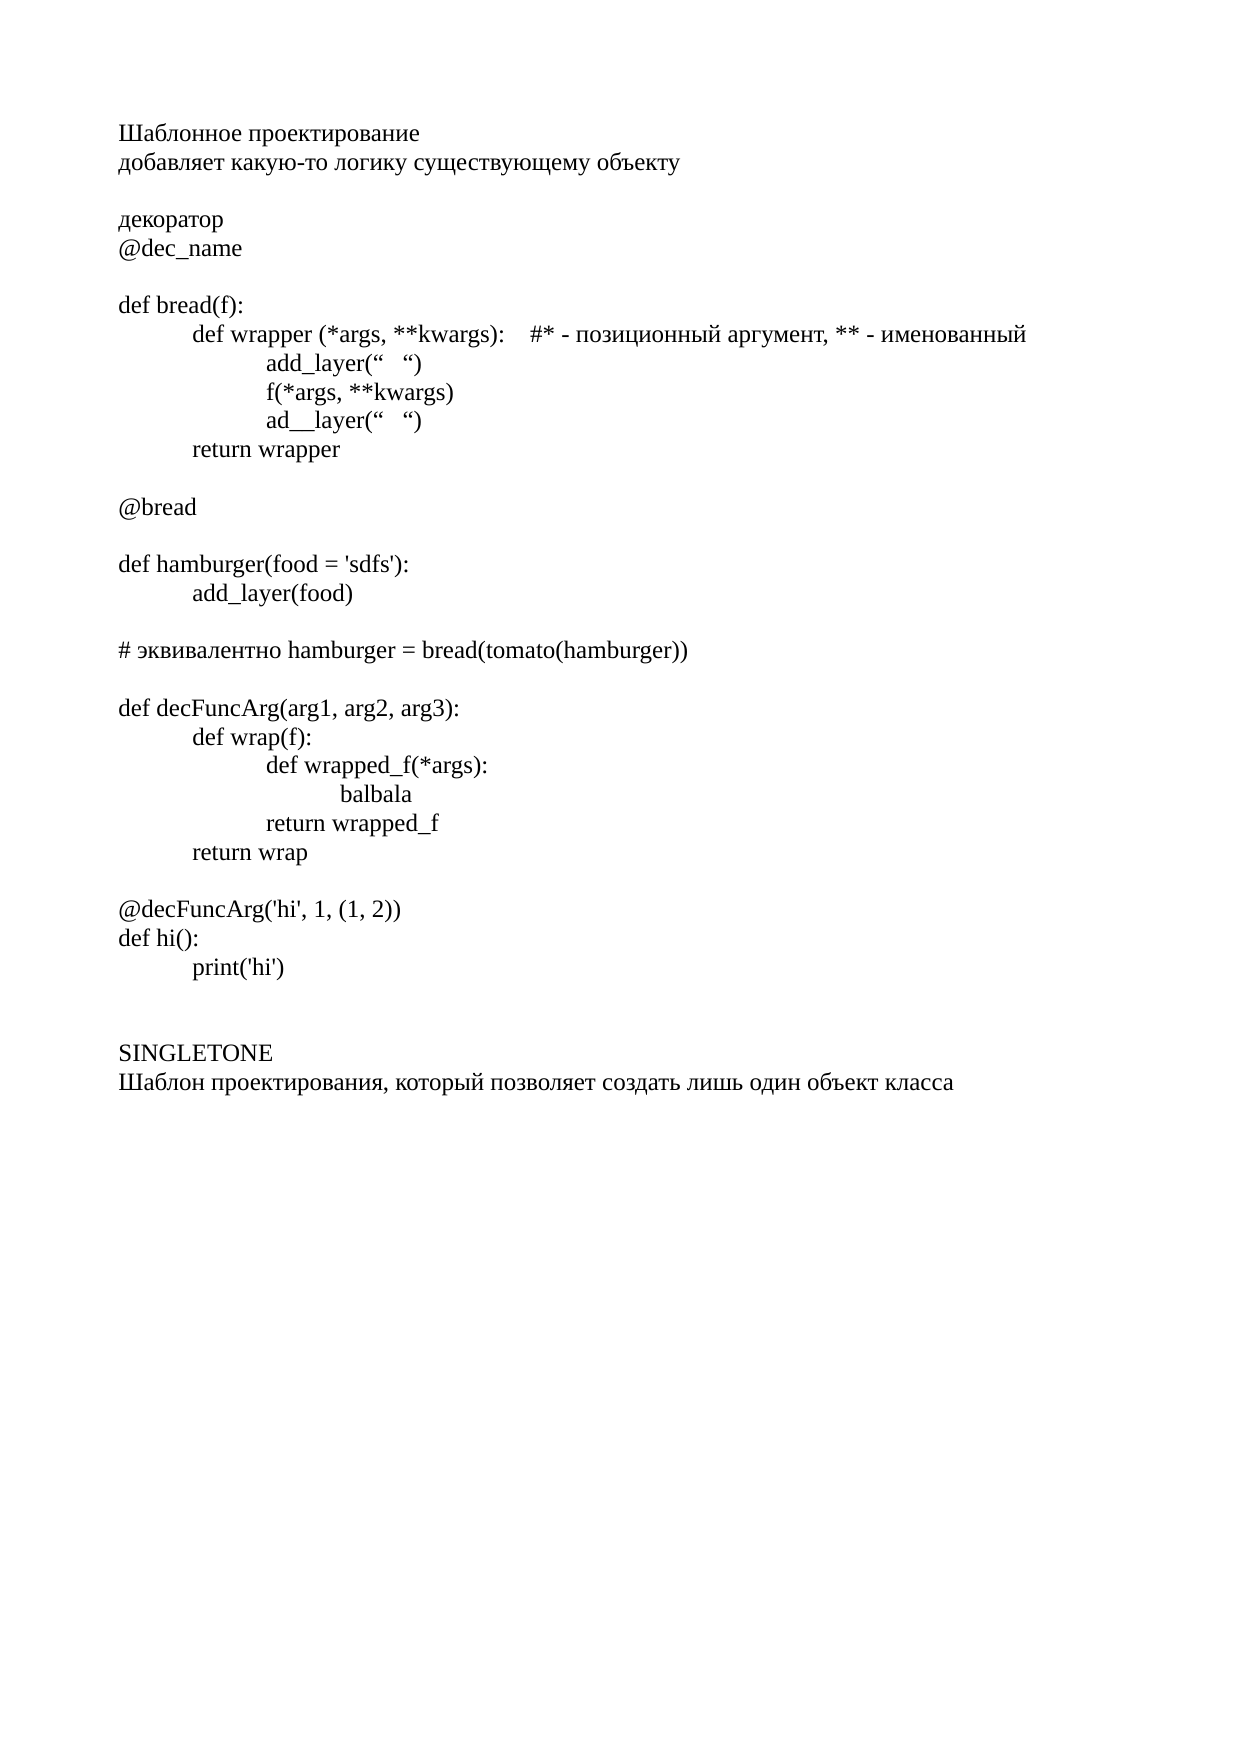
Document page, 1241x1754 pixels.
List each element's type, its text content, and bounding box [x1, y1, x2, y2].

text return wrapper [118, 434, 1122, 463]
text декоратор [118, 204, 1122, 233]
text @decFuncArg('hi', 1, (1, 2)) [118, 894, 1122, 923]
text ad__layer(“ “) [118, 406, 1122, 434]
text print('hi') [118, 952, 1122, 981]
text def hamburger(food = 'sdfs'): [118, 549, 1122, 578]
text add_layer(“ “) [118, 348, 1122, 377]
text # эквивалентно hamburger = bread(tomato(hamburger)) [118, 636, 1122, 664]
text add_layer(food) [118, 578, 1122, 607]
text @bread [118, 492, 1122, 521]
text return wrap [118, 837, 1122, 866]
text def decFuncArg(arg1, arg2, arg3): [118, 693, 1122, 722]
text def wrapper (*args, **kwargs): #* - позиционный аргумент, ** - именованный [118, 319, 1122, 348]
text добавляет какую-то логику существующему объекту [118, 147, 1122, 176]
text def bread(f): [118, 291, 1122, 319]
text def wrapped_f(*args): [118, 751, 1122, 779]
text Шаблонное проектирование [118, 118, 1122, 147]
text @dec_name [118, 233, 1122, 262]
text Шаблон проектирования, который позволяет создать лишь один объект класса [118, 1067, 1122, 1096]
text def wrap(f): [118, 722, 1122, 751]
text f(*args, **kwargs) [118, 377, 1122, 406]
text def hi(): [118, 923, 1122, 952]
text balbala return wrapped_f [118, 779, 1122, 837]
text SINGLETONE [118, 1038, 1122, 1067]
